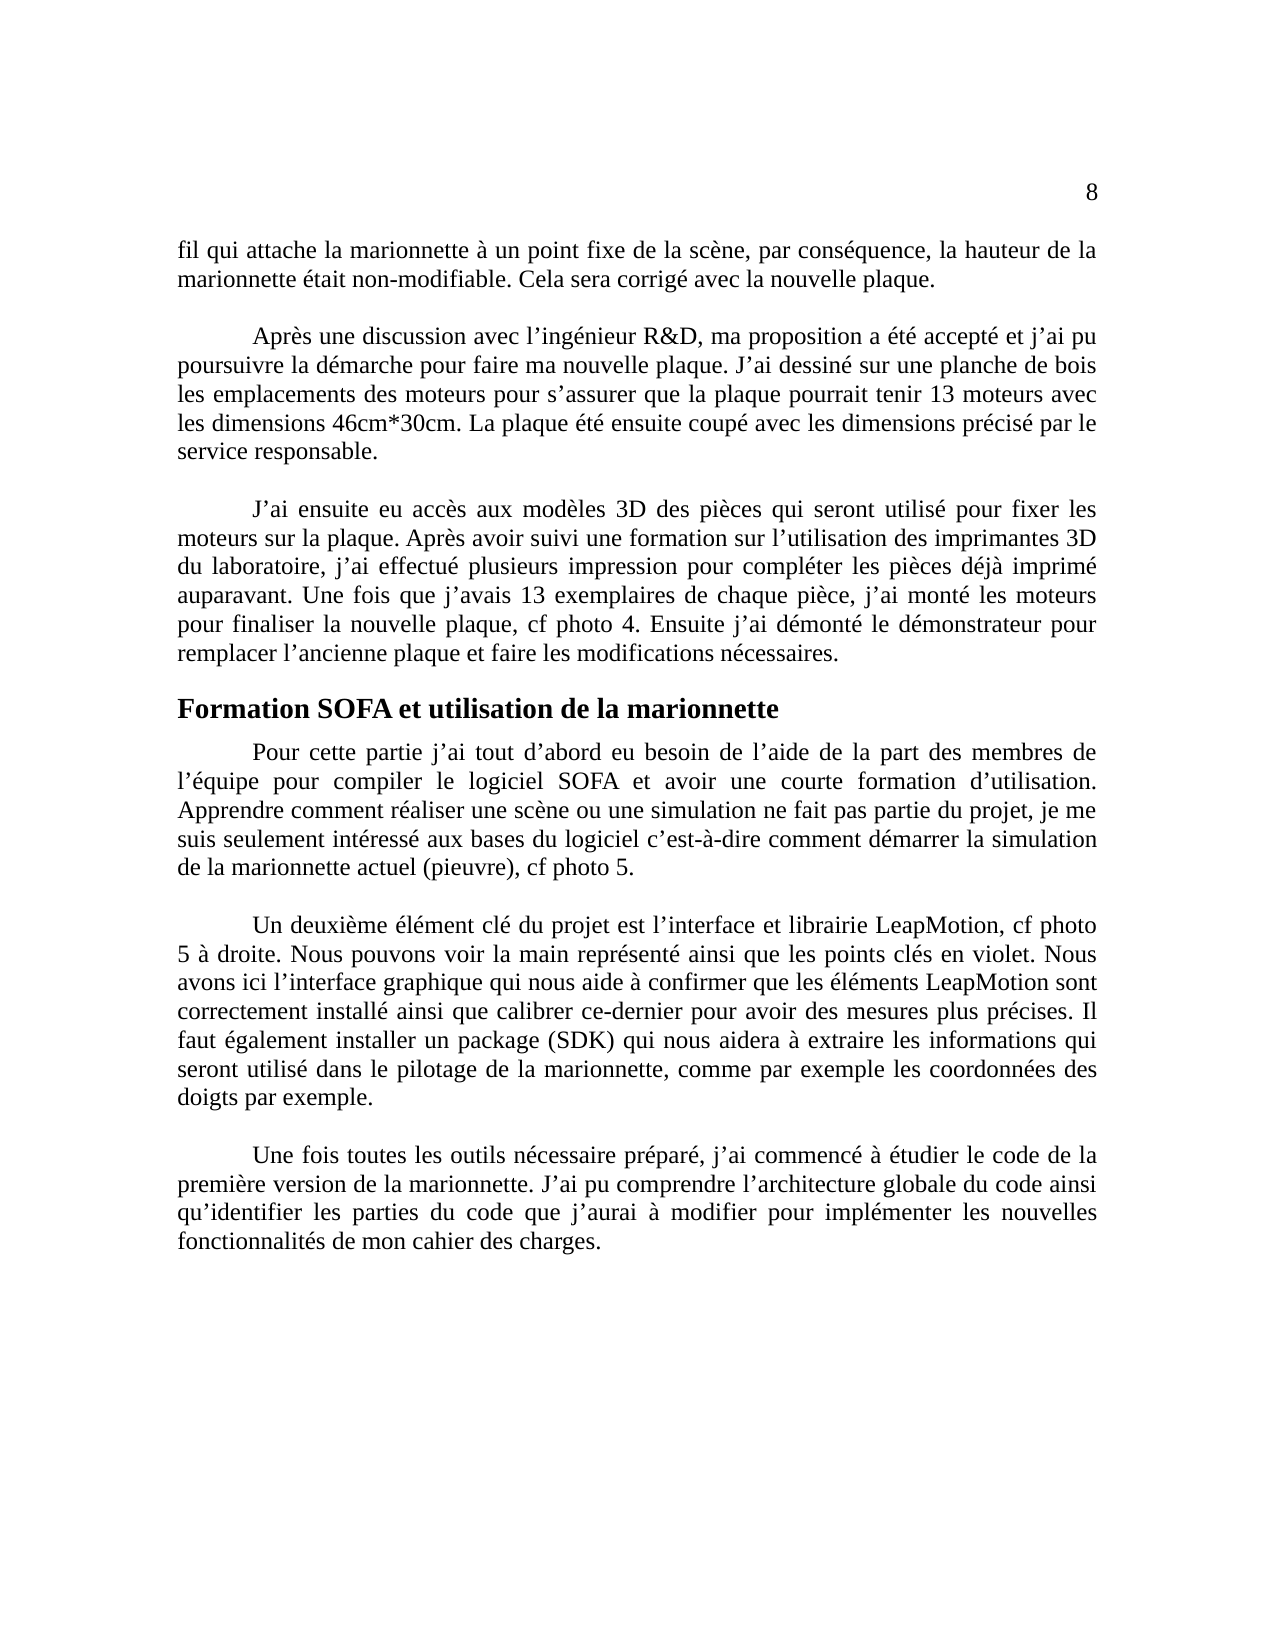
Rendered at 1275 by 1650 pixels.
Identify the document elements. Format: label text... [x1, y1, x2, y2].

text Après une discussion avec l’ingénieur R&D, ma proposition a été accepté et j’ai pu poursuivre la démarche pour faire ma nouvelle plaque. J’ai dessiné sur une planche de bois les emplacements des moteurs pour s’assurer que la plaque pourrait tenir 13 moteurs avec les dimensions 46cm*30cm. La plaque été ensuite coupé avec les dimensions précisé par le service responsable. [177, 321, 1098, 465]
text Pour cette partie j’ai tout d’abord eu besoin de l’aide de la part des membres de l’équipe pour compiler le logiciel SOFA et avoir une courte formation d’utilisation. Apprendre comment réaliser une scène ou une simulation ne fait pas partie du projet, je me suis seulement intéressé aux bases du logiciel c’est-à-dire comment démarrer la simulation de la marionnette actuel (pieuvre), cf photo 5. [177, 737, 1098, 881]
subtitle Formation SOFA et utilisation de la marionnette [177, 691, 1098, 725]
text Une fois toutes les outils nécessaire préparé, j’ai commencé à étudier le code de la première version de la marionnette. J’ai pu comprendre l’architecture globale du code ainsi qu’identifier les parties du code que j’aurai à modifier pour implémenter les nouvelles fonctionnalités de mon cahier des charges. [177, 1140, 1098, 1255]
text Un deuxième élément clé du projet est l’interface et librairie LeapMotion, cf photo 5 à droite. Nous pouvons voir la main représenté ainsi que les points clés en violet. Nous avons ici l’interface graphique qui nous aide à confirmer que les éléments LeapMotion sont correctement installé ainsi que calibrer ce-dernier pour avoir des mesures plus précises. Il faut également installer un package (SDK) qui nous aidera à extraire les informations qui seront utilisé dans le pilotage de la marionnette, comme par exemple les coordonnées des doigts par exemple. [177, 910, 1098, 1111]
text fil qui attache la marionnette à un point fixe de la scène, par conséquence, la hauteur de la marionnette était non-modifiable. Cela sera corrigé avec la nouvelle plaque. [177, 235, 1098, 293]
text J’ai ensuite eu accès aux modèles 3D des pièces qui seront utilisé pour fixer les moteurs sur la plaque. Après avoir suivi une formation sur l’utilisation des imprimantes 3D du laboratoire, j’ai effectué plusieurs impression pour compléter les pièces déjà imprimé auparavant. Une fois que j’avais 13 exemplaires de chaque pièce, j’ai monté les moteurs pour finaliser la nouvelle plaque, cf photo 4. Ensuite j’ai démonté le démonstrateur pour remplacer l’ancienne plaque et faire les modifications nécessaires. [177, 494, 1098, 666]
